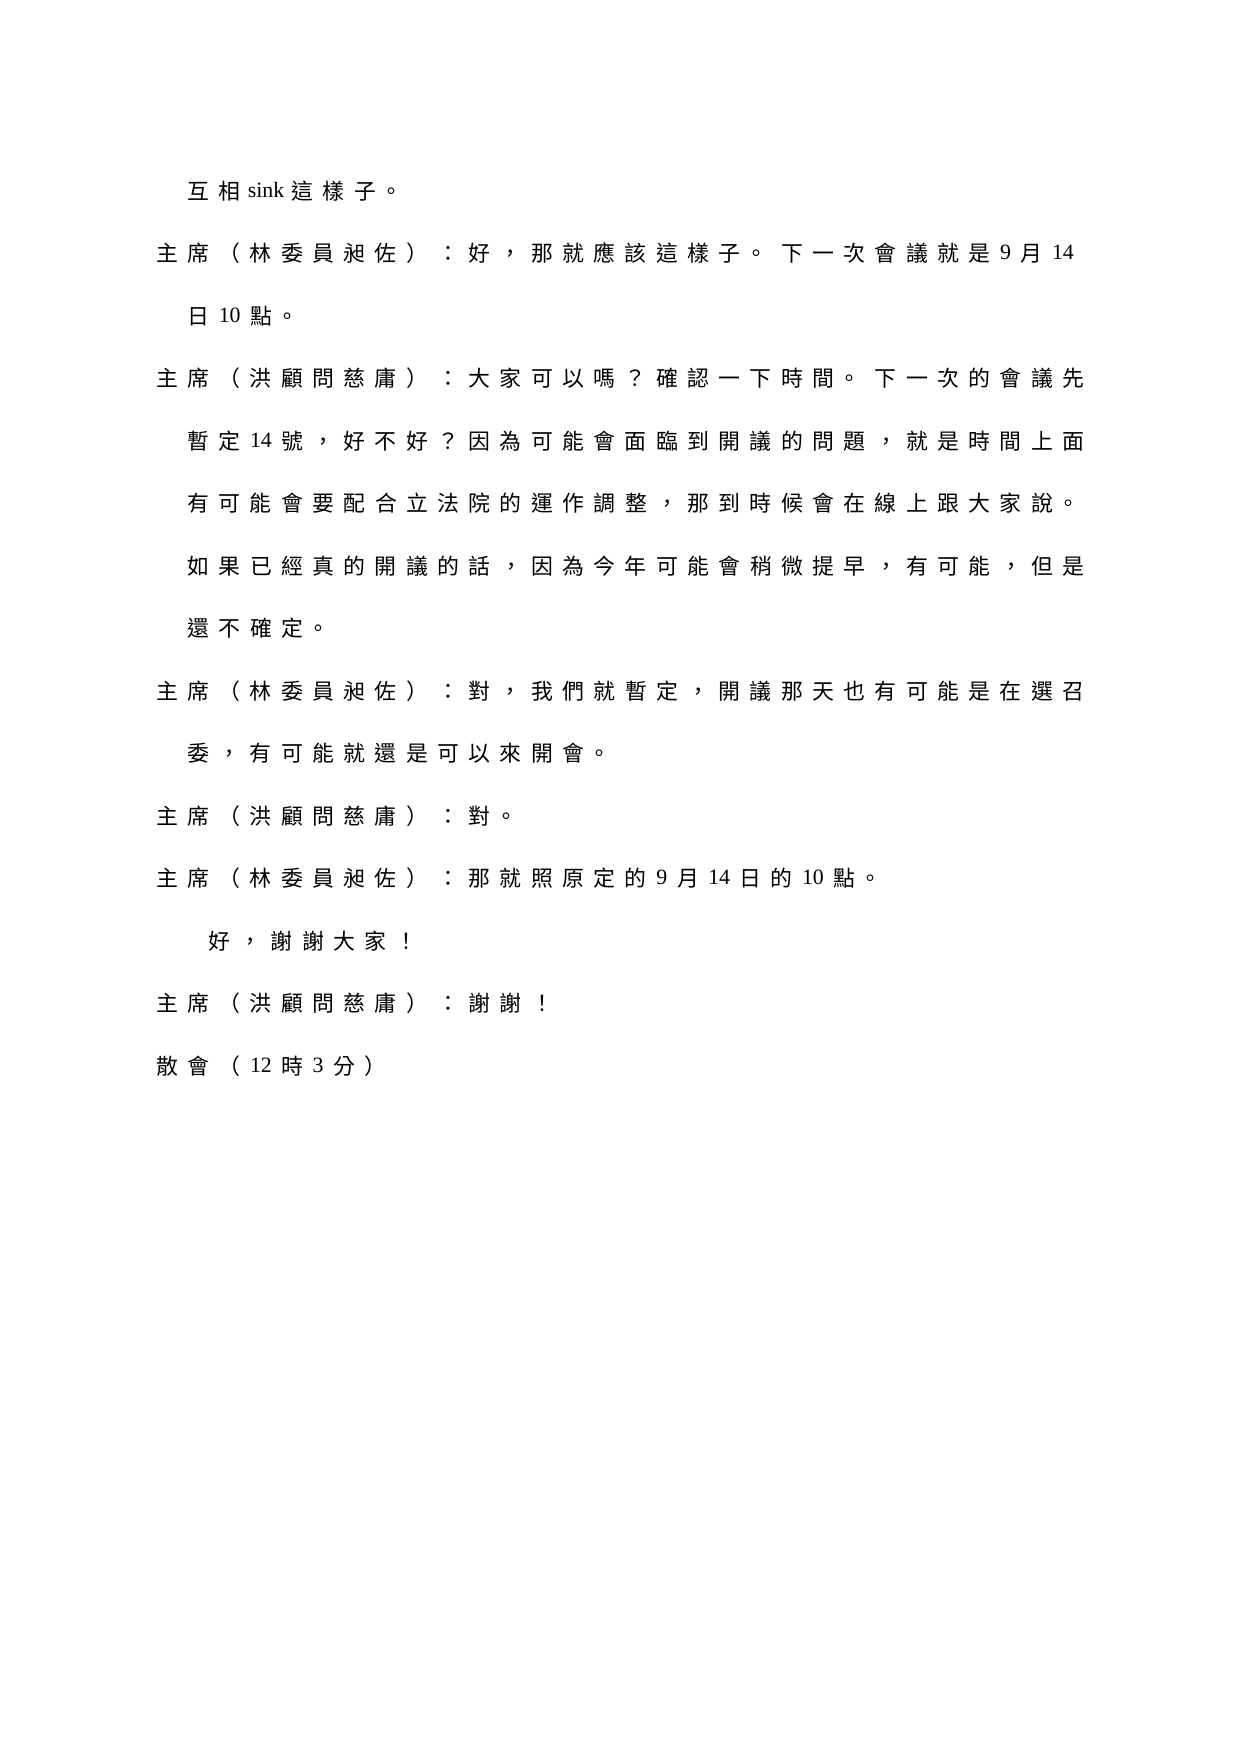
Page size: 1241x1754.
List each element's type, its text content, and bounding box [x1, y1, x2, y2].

text 主席（洪顧問慈庸）：謝謝！ [151, 971, 1089, 1033]
text 互相sink這樣子。 [151, 158, 1089, 221]
text 主席（洪顧問慈庸）：對。 [151, 783, 1089, 846]
text 主席（林委員昶佐）：對，我們就暫定，開議那天也有可能是在選召委，有可能就還是可以來開會。 [151, 658, 1089, 783]
text 好，謝謝大家！ [173, 908, 1089, 971]
text 主席（林委員昶佐）：那就照原定的9月14日的10點。 [151, 846, 1089, 908]
text 主席（洪顧問慈庸）：大家可以嗎？確認一下時間。下一次的會議先暫定14號，好不好？因為可能會面臨到開議的問題，就是時間上面有可能會要配合立法院的運作調整，那到時候會在線上跟大家說。如果已經真的開議的話，因為今年可能會稍微提早，有可能，但是還不確定。 [151, 346, 1089, 658]
text 散會（12時3分） [151, 1033, 1089, 1096]
text 主席（林委員昶佐）：好，那就應該這樣子。下一次會議就是9月14日10點。 [151, 221, 1089, 346]
